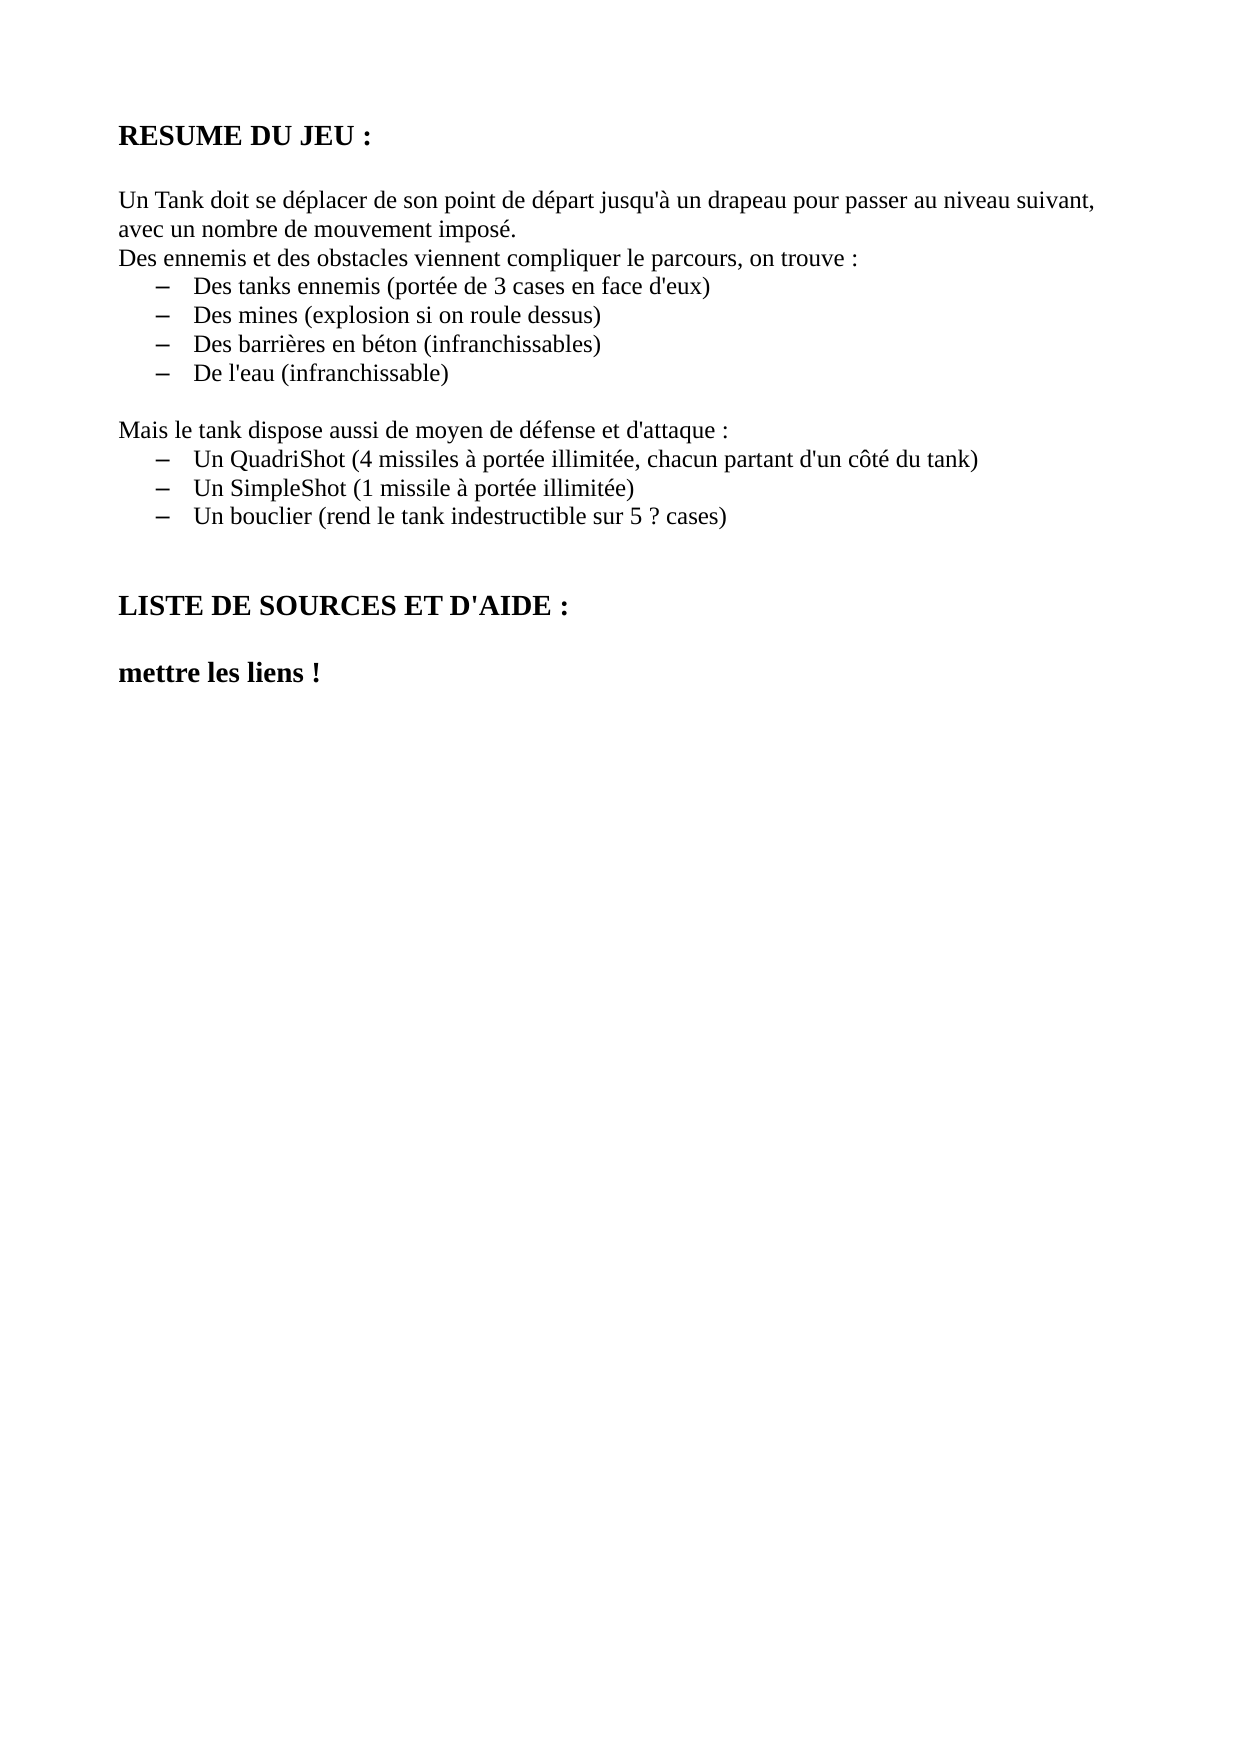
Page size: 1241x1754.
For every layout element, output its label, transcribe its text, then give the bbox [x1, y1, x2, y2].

list De l'eau (infranchissable) [156, 358, 1122, 386]
list Un bouclier (rend le tank indestructible sur 5 ? cases) [156, 501, 1122, 530]
text mettre les liens ! [118, 655, 1122, 688]
text RESUME DU JEU : [118, 118, 1122, 152]
text LISTE DE SOURCES ET D'AIDE : [118, 588, 1122, 621]
list Un QuadriShot (4 missiles à portée illimitée, chacun partant d'un côté du tank) [156, 444, 1122, 473]
list Des tanks ennemis (portée de 3 cases en face d'eux) [156, 271, 1122, 300]
text Mais le tank dispose aussi de moyen de défense et d'attaque : [118, 415, 1122, 444]
text Des ennemis et des obstacles viennent compliquer le parcours, on trouve : [118, 243, 1122, 271]
list Des barrières en béton (infranchissables) [156, 329, 1122, 358]
text Un Tank doit se déplacer de son point de départ jusqu'à un drapeau pour passer au niveau suivant, avec un nombre de mouvement imposé. [118, 185, 1122, 243]
list Un SimpleShot (1 missile à portée illimitée) [156, 473, 1122, 501]
list Des mines (explosion si on roule dessus) [156, 300, 1122, 329]
